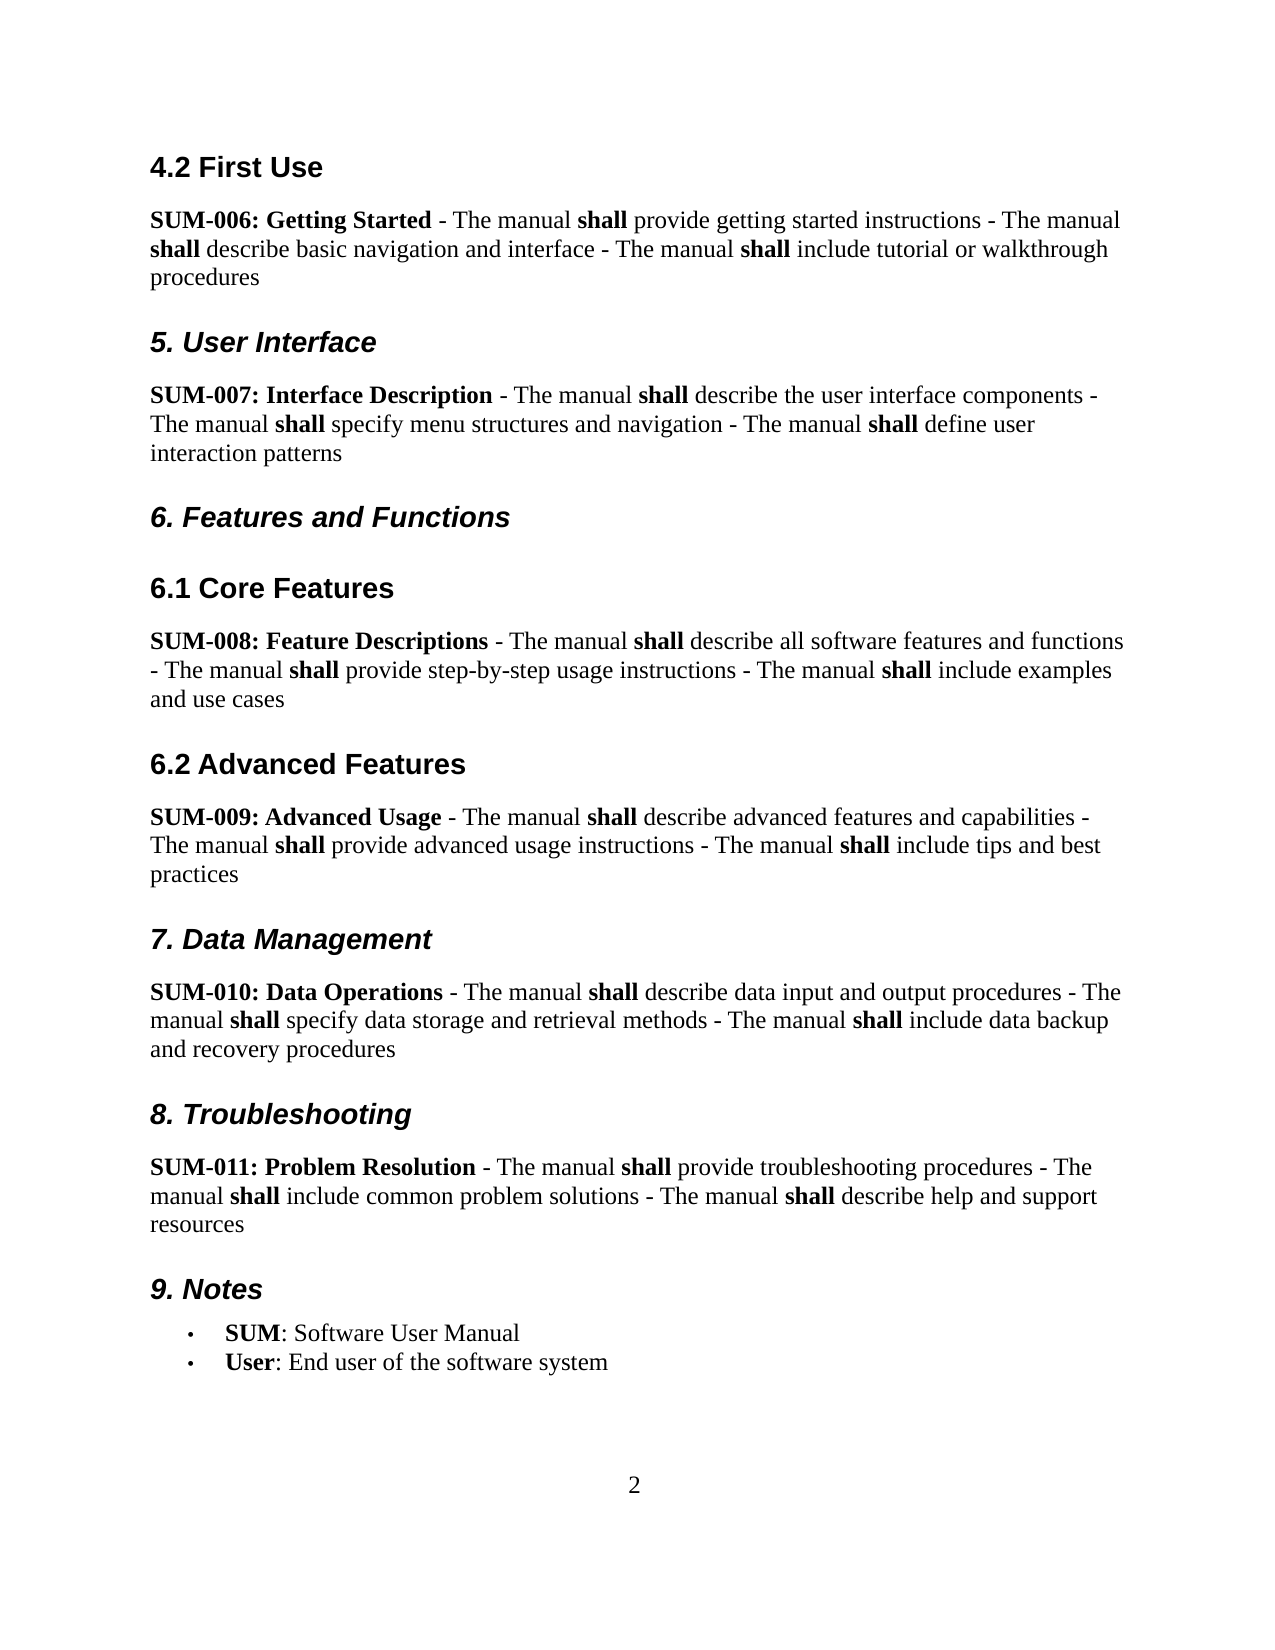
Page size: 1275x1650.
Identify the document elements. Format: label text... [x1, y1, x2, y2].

list User: End user of the software system [187, 1347, 1125, 1376]
subtitle 4.2 First Use [150, 150, 1125, 183]
list SUM: Software User Manual [187, 1318, 1125, 1347]
text SUM-010: Data Operations - The manual shall describe data input and output procedures - The manual shall specify data storage and retrieval methods - The manual shall include data backup and recovery procedures [150, 977, 1125, 1063]
subtitle 6. Features and Functions [150, 500, 1125, 534]
subtitle 6.1 Core Features [150, 571, 1125, 605]
text SUM-009: Advanced Usage - The manual shall describe advanced features and capabilities - The manual shall provide advanced usage instructions - The manual shall include tips and best practices [150, 802, 1125, 888]
text SUM-011: Problem Resolution - The manual shall provide troubleshooting procedures - The manual shall include common problem solutions - The manual shall describe help and support resources [150, 1152, 1125, 1238]
subtitle 8. Troubleshooting [150, 1097, 1125, 1131]
text SUM-007: Interface Description - The manual shall describe the user interface components - The manual shall specify menu structures and navigation - The manual shall define user interaction patterns [150, 380, 1125, 466]
subtitle 5. User Interface [150, 325, 1125, 359]
subtitle 6.2 Advanced Features [150, 747, 1125, 780]
text SUM-008: Feature Descriptions - The manual shall describe all software features and functions - The manual shall provide step-by-step usage instructions - The manual shall include examples and use cases [150, 626, 1125, 713]
subtitle 9. Notes [150, 1272, 1125, 1306]
text SUM-006: Getting Started - The manual shall provide getting started instructions - The manual shall describe basic navigation and interface - The manual shall include tutorial or walkthrough procedures [150, 205, 1125, 291]
subtitle 7. Data Management [150, 922, 1125, 955]
